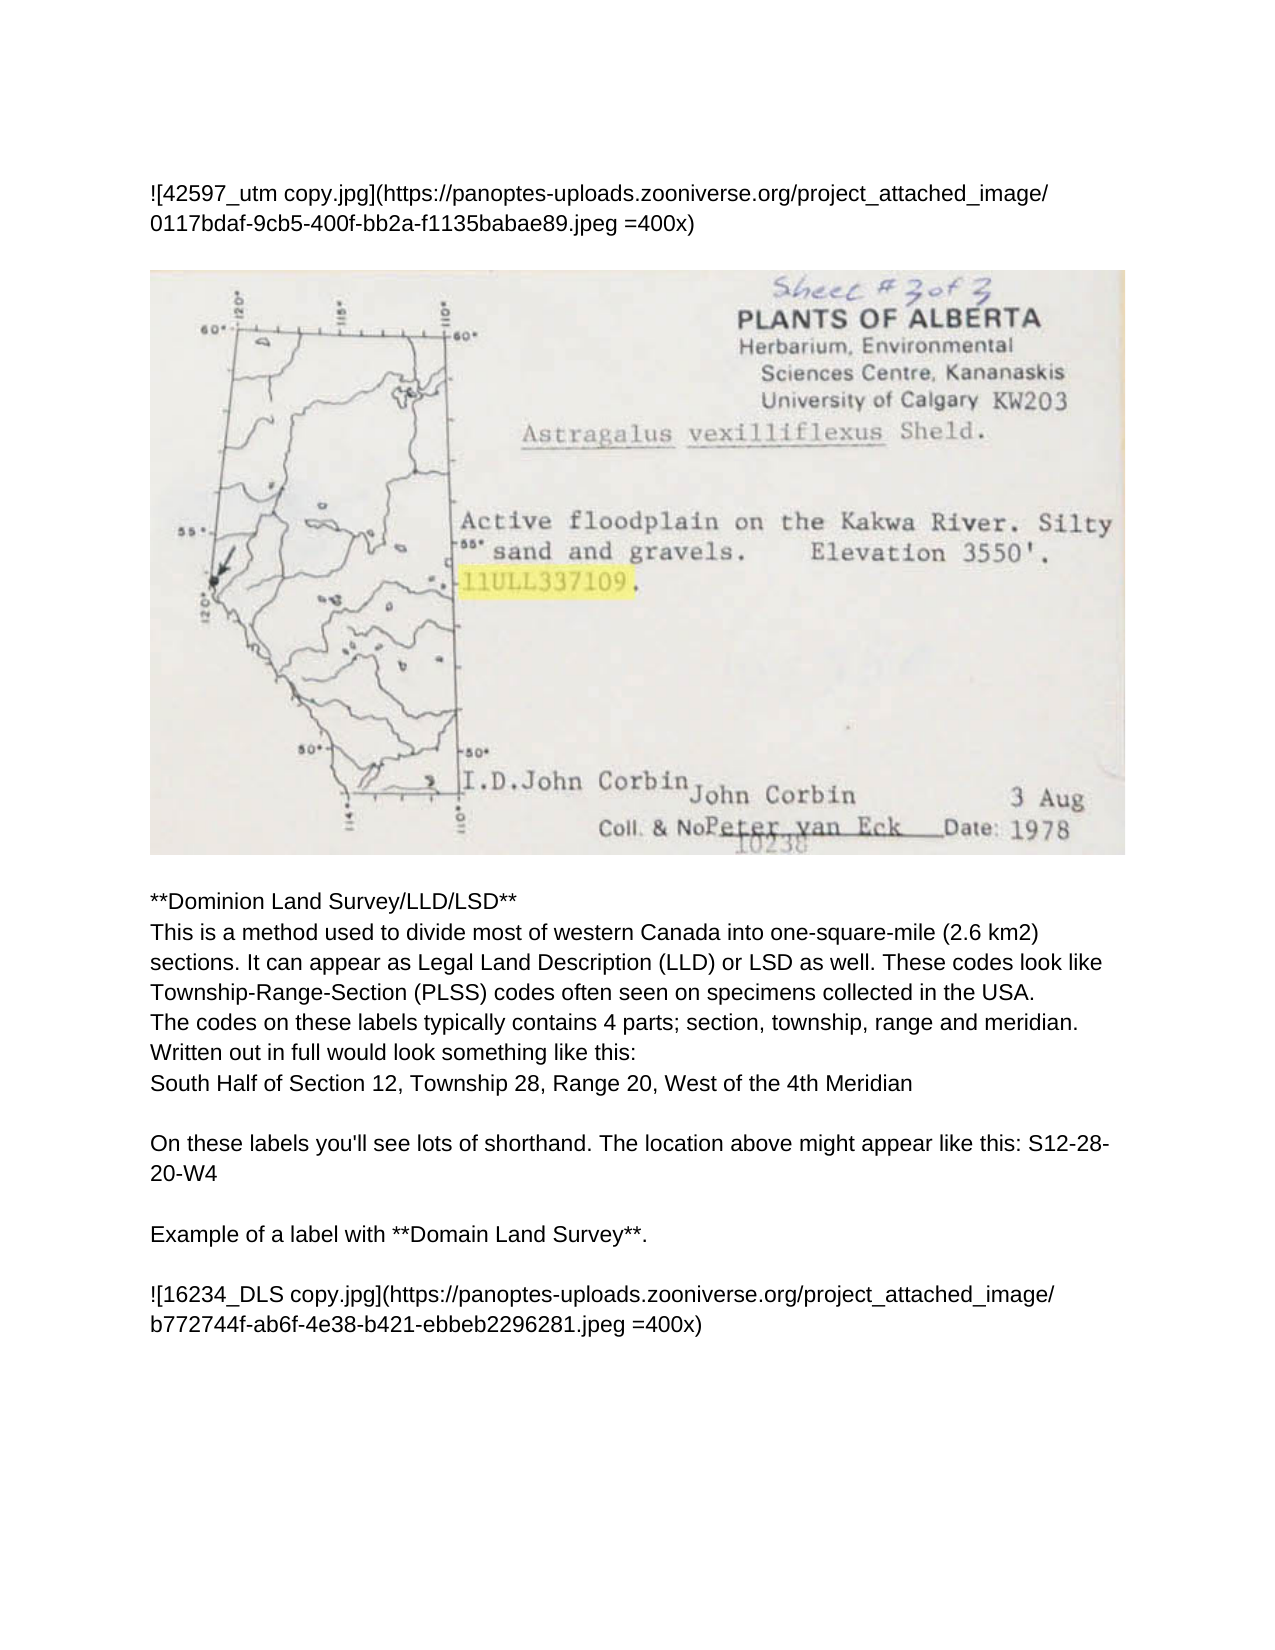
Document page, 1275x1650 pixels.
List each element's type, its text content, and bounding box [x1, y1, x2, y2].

picture [150, 270, 1125, 855]
text ![16234_DLS copy.jpg](https://panoptes-uploads.zooniverse.org/project_attached_image/b772744f-ab6f-4e38-b421-ebbeb2296281.jpeg =400x) [150, 1281, 1125, 1337]
text On these labels you'll see lots of shorthand. The location above might appear like this: S12-28-20-W4 [150, 1130, 1125, 1186]
text This is a method used to divide most of western Canada into one-square-mile (2.6 km2) sections. It can appear as Legal Land Description (LLD) or LSD as well. These codes look like Township-Range-Section (PLSS) codes often seen on specimens collected in the USA. [150, 918, 1125, 1005]
text **Dominion Land Survey/LLD/LSD** [150, 888, 1125, 914]
text Example of a label with **Domain Land Survey**. [150, 1221, 1125, 1247]
text The codes on these labels typically contains 4 parts; section, township, range and meridian. Written out in full would look something like this: [150, 1009, 1125, 1066]
text South Half of Section 12, Township 28, Range 20, West of the 4th Meridian [150, 1069, 1125, 1096]
text ![42597_utm copy.jpg](https://panoptes-uploads.zooniverse.org/project_attached_image/0117bdaf-9cb5-400f-bb2a-f1135babae89.jpeg =400x) [150, 180, 1125, 237]
